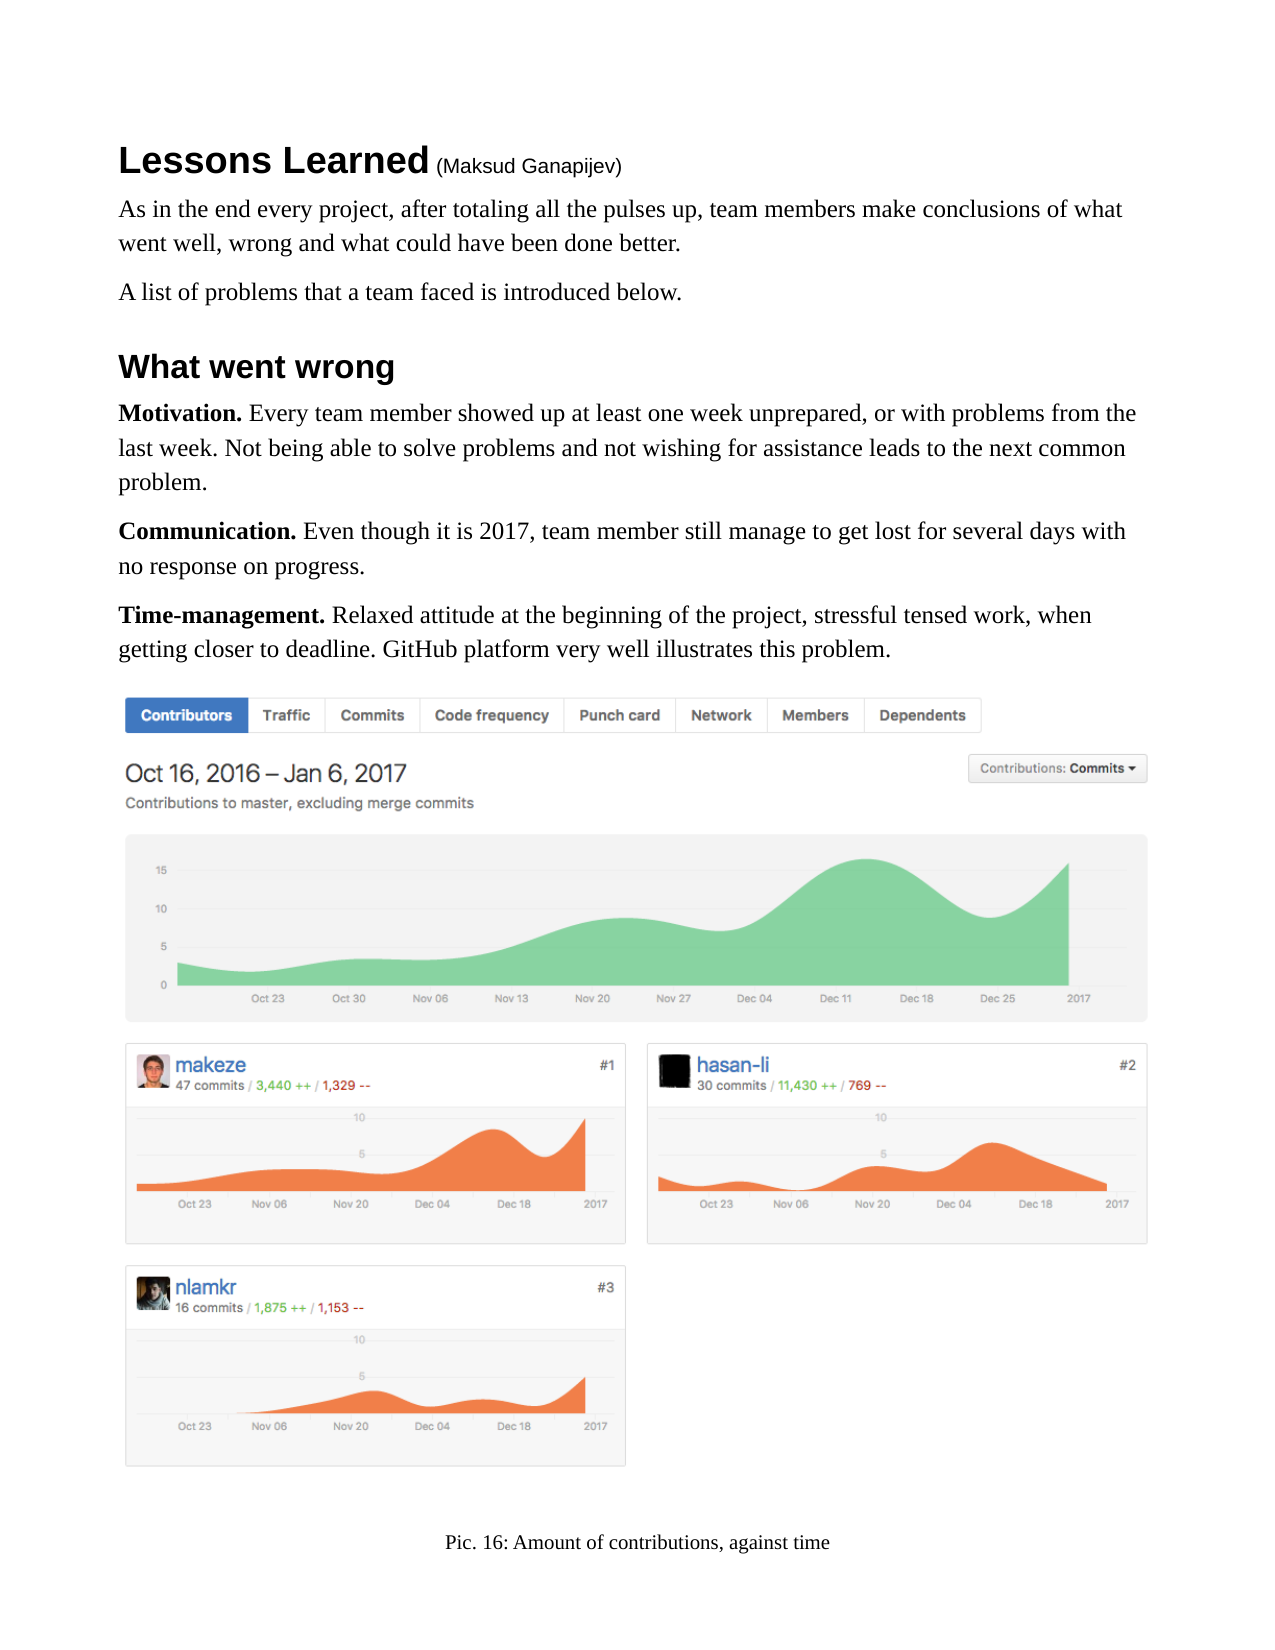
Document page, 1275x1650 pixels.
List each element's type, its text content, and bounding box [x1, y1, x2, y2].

subtitle Lessons Learned (Maksud Ganapijev) [118, 137, 1157, 181]
text As in the end every project, after totaling all the pulses up, team members make conclusions of what went well, wrong and what could have been done better. [118, 194, 1157, 257]
text Motivation. Every team member showed up at least one week unprepared, or with problems from the last week. Not being able to solve problems and not wishing for assistance leads to the next common problem. [118, 398, 1157, 496]
text Communication. Even though it is 2017, team member still manage to get lost for several days with no response on progress. [118, 516, 1157, 579]
text A list of problems that a team faced is introduced below. [118, 277, 1157, 306]
text Time-management. Relaxed attitude at the beginning of the project, stressful tensed work, when getting closer to deadline. GitHub platform very well illustrates this problem. [118, 600, 1157, 663]
picture [118, 683, 1157, 1525]
text Pic. 16: Amount of contributions, against time [118, 1525, 1157, 1554]
subtitle What went wrong [118, 347, 1157, 386]
